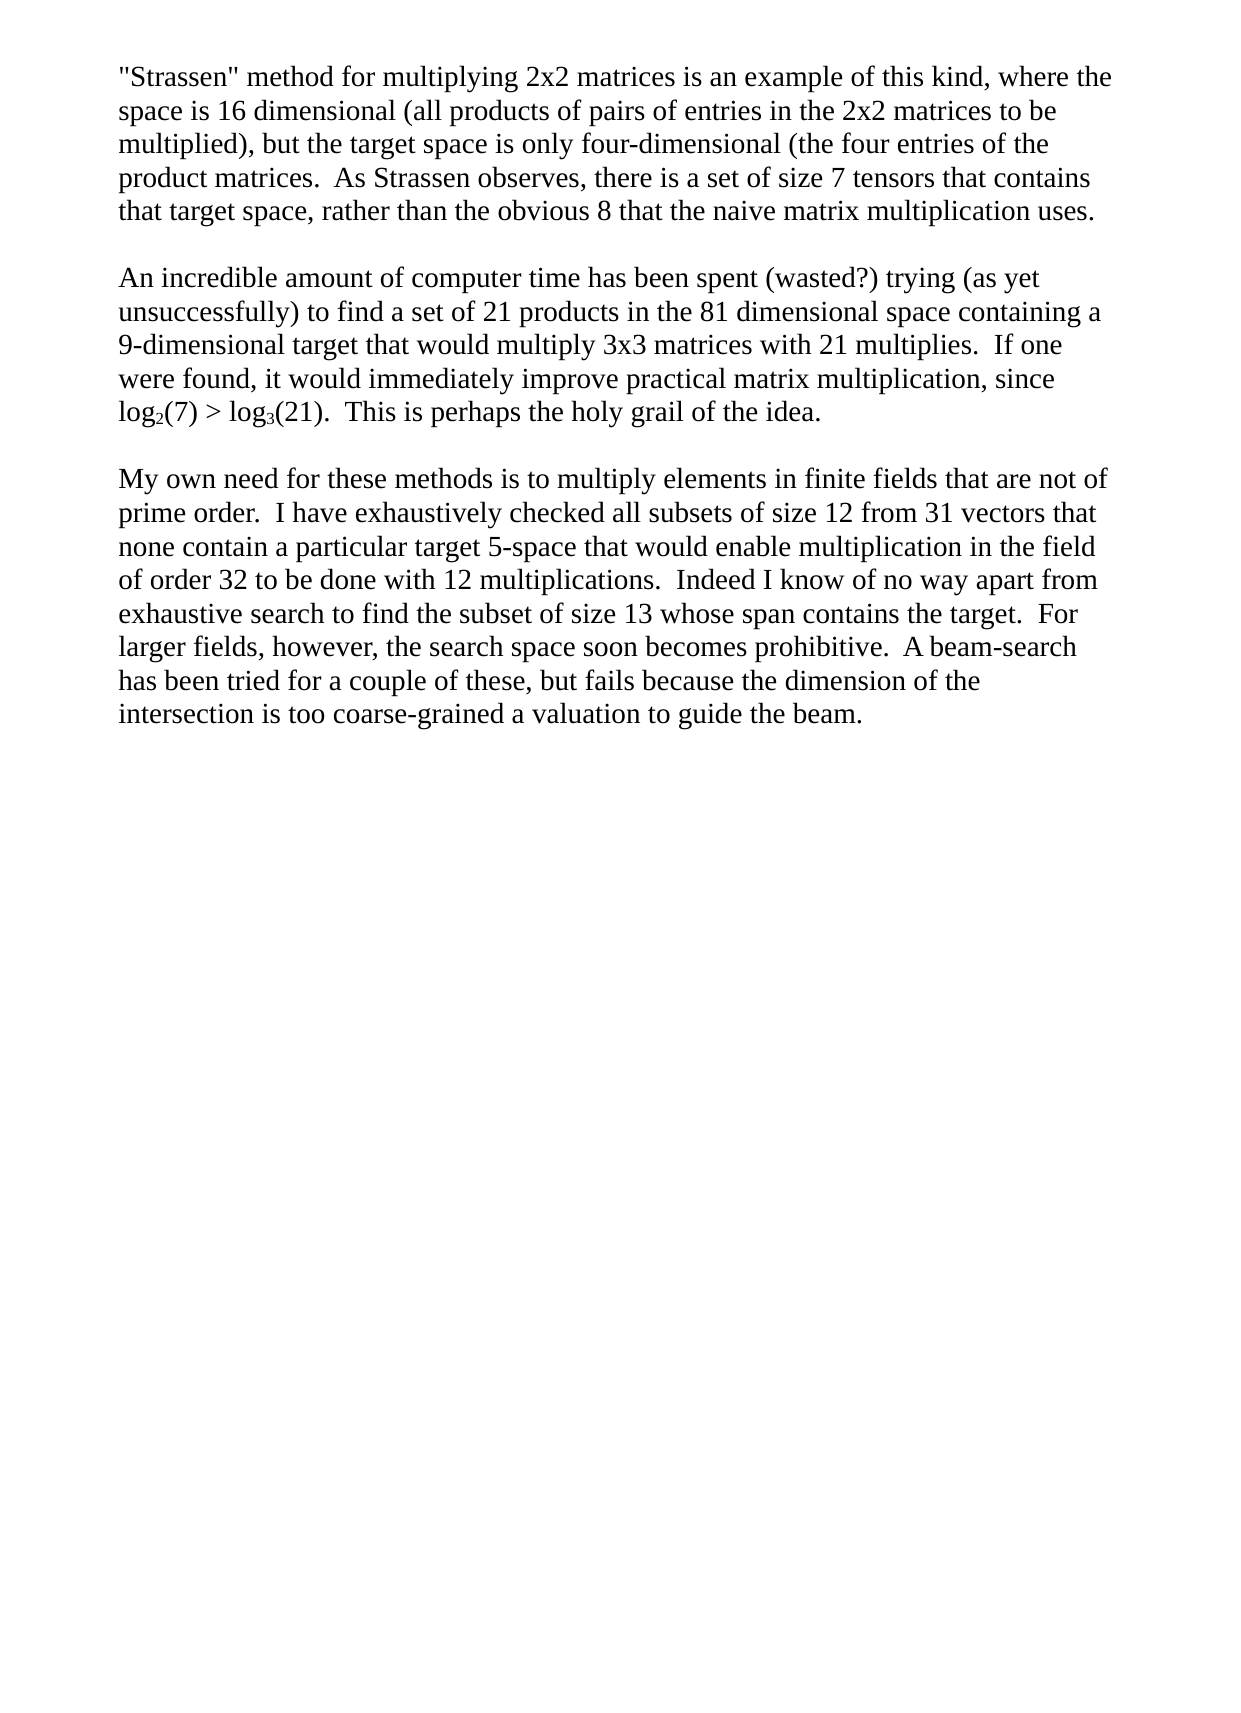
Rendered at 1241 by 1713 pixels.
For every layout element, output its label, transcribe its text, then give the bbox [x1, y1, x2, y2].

text "Strassen" method for multiplying 2x2 matrices is an example of this kind, where the space is 16 dimensional (all products of pairs of entries in the 2x2 matrices to be multiplied), but the target space is only four-dimensional (the four entries of the product matrices. As Strassen observes, there is a set of size 7 tensors that contains that target space, rather than the obvious 8 that the naive matrix multiplication uses. [118, 59, 1122, 227]
text My own need for these methods is to multiply elements in finite fields that are not of prime order. I have exhaustively checked all subsets of size 12 from 31 vectors that none contain a particular target 5-space that would enable multiplication in the field of order 32 to be done with 12 multiplications. Indeed I know of no way apart from exhaustive search to find the subset of size 13 whose span contains the target. For larger fields, however, the search space soon becomes prohibitive. A beam-search has been tried for a couple of these, but fails because the dimension of the intersection is too coarse-grained a valuation to guide the beam. [118, 462, 1122, 730]
text An incredible amount of computer time has been spent (wasted?) trying (as yet unsuccessfully) to find a set of 21 products in the 81 dimensional space containing a 9-dimensional target that would multiply 3x3 matrices with 21 multiplies. If one were found, it would immediately improve practical matrix multiplication, since log2(7) > log3(21). This is perhaps the holy grail of the idea. [118, 260, 1122, 428]
